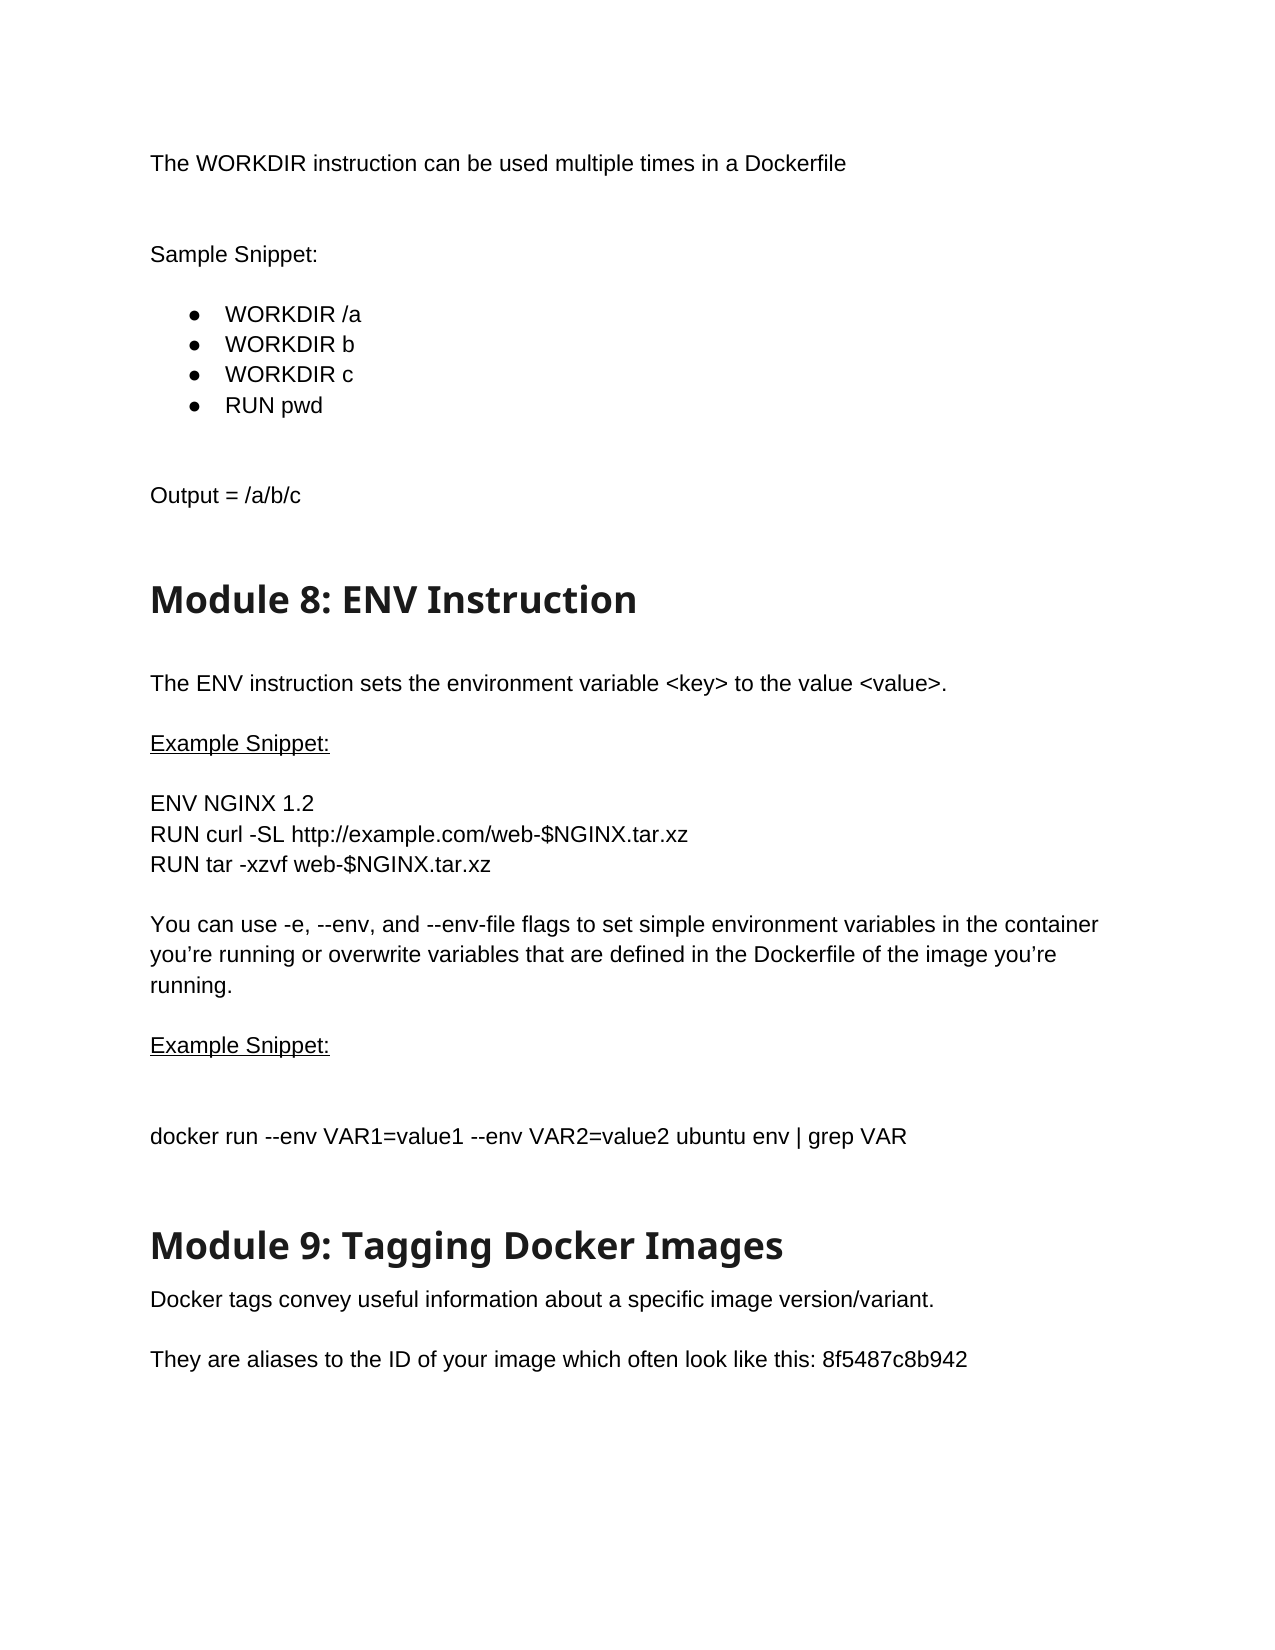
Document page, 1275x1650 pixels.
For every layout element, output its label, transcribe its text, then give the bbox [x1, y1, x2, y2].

list RUN pwd [187, 392, 1125, 418]
list WORKDIR b [187, 331, 1125, 358]
subtitle Module 9: Tagging Docker Images [149, 1219, 1125, 1270]
text Example Snippet: [150, 1032, 1125, 1058]
text You can use -e, --env, and --env-file flags to set simple environment variables in the container you’re running or overwrite variables that are defined in the Dockerfile of the image you’re running. [150, 911, 1125, 998]
text Sample Snippet: [150, 241, 1125, 267]
text Docker tags convey useful information about a specific image version/variant. [150, 1286, 1125, 1312]
text Output = /a/b/c [150, 482, 1125, 509]
list WORKDIR /a [187, 301, 1125, 327]
text They are aliases to the ID of your image which often look like this: 8f5487c8b942 [150, 1346, 1125, 1372]
list WORKDIR c [187, 361, 1125, 388]
text Example Snippet: [150, 730, 1125, 756]
text docker run --env VAR1=value1 --env VAR2=value2 ubuntu env | grep VAR [150, 1123, 1125, 1149]
text RUN tar -xzvf web-$NGINX.tar.xz [150, 851, 1125, 877]
text ENV NGINX 1.2 [150, 790, 1125, 817]
text RUN curl -SL http://example.com/web-$NGINX.tar.xz [150, 821, 1125, 847]
subtitle Module 8: ENV Instruction [149, 573, 1125, 624]
text The WORKDIR instruction can be used multiple times in a Dockerfile [150, 150, 1125, 176]
text The ENV instruction sets the environment variable <key> to the value <value>. [150, 669, 1125, 696]
